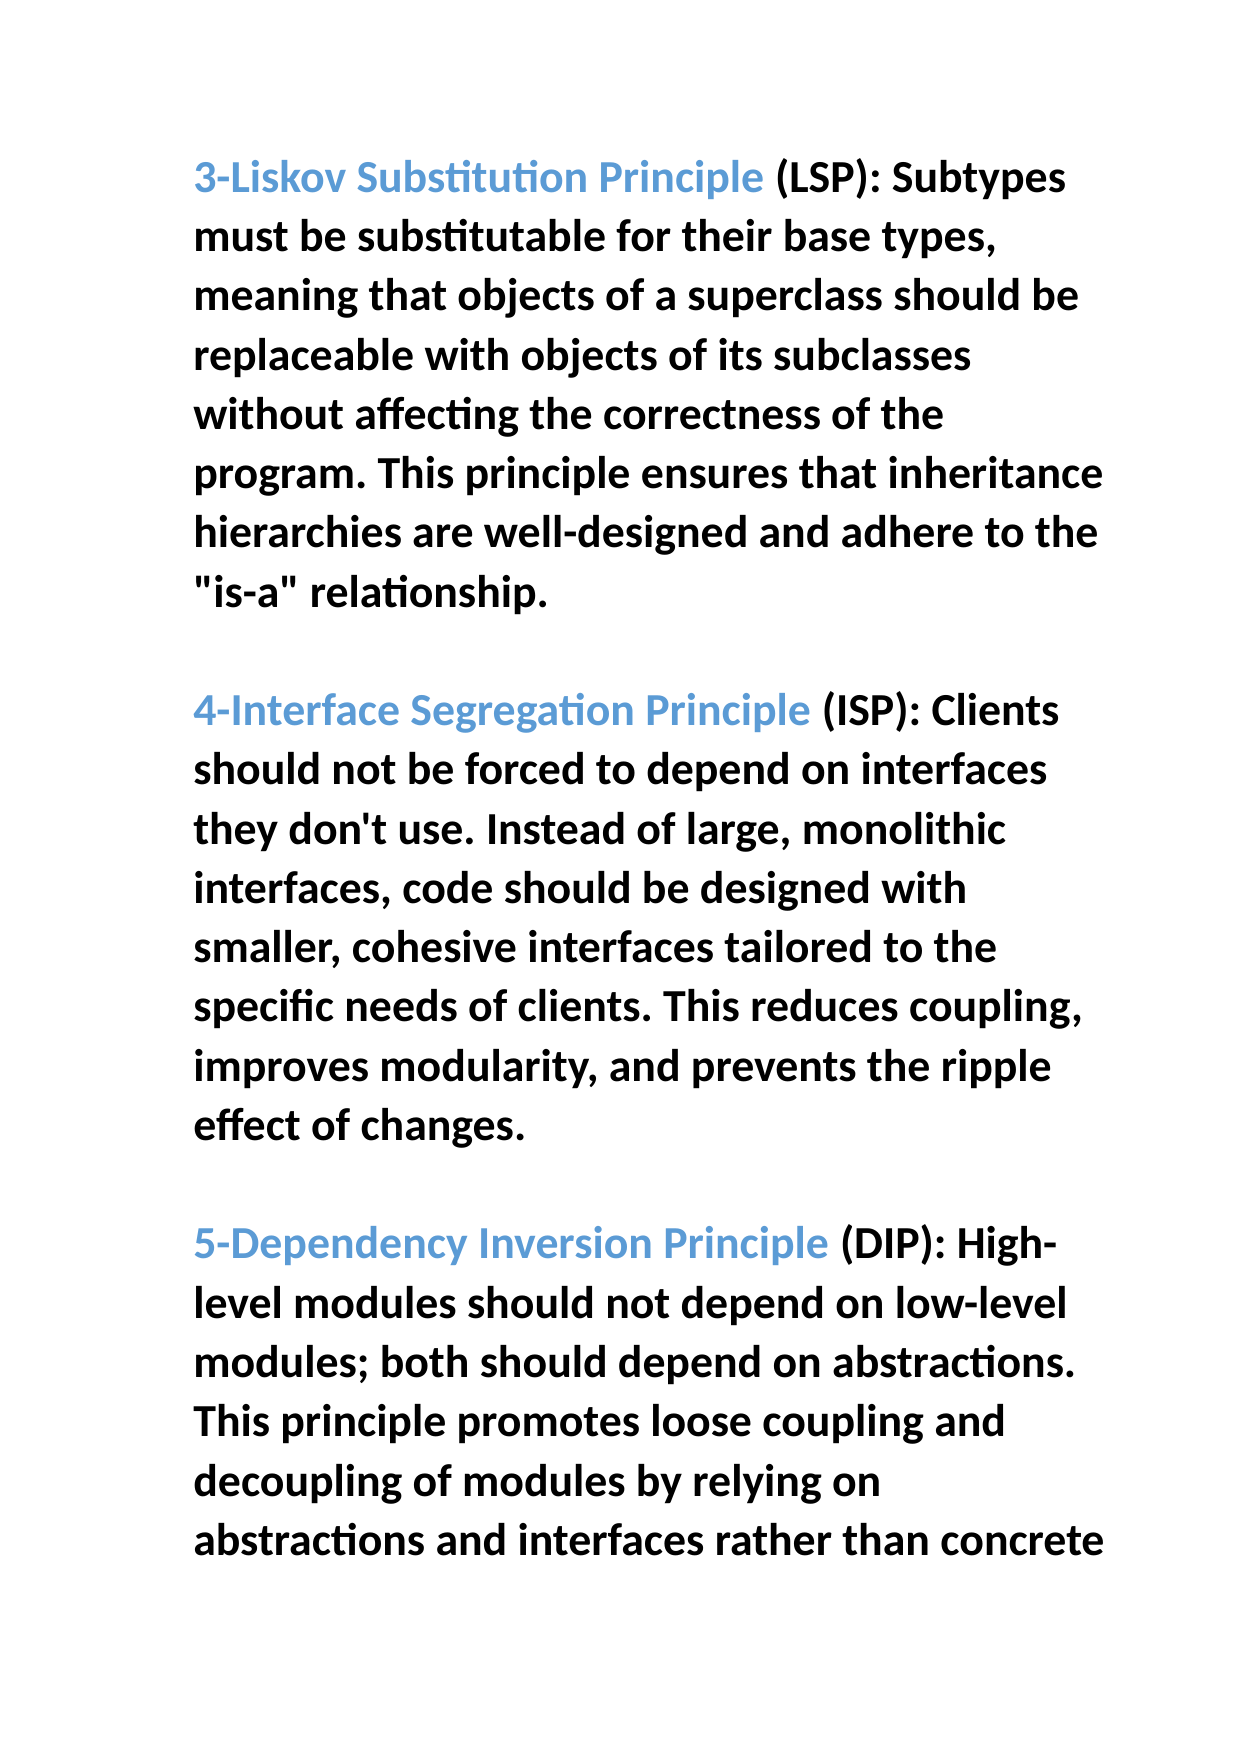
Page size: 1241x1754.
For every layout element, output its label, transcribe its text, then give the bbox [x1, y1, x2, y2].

list 4-Interface Segregation Principle (ISP): Clients should not be forced to depend on interfaces they don't use. Instead of large, monolithic interfaces, code should be designed with smaller, cohesive interfaces tailored to the specific needs of clients. This reduces coupling, improves modularity, and prevents the ripple effect of changes. [193, 681, 1122, 1152]
list 5-Dependency Inversion Principle (DIP): High-level modules should not depend on low-level modules; both should depend on abstractions. This principle promotes loose coupling and decoupling of modules by relying on abstractions and interfaces rather than concrete [193, 1214, 1122, 1567]
list 3-Liskov Substitution Principle (LSP): Subtypes must be substitutable for their base types, meaning that objects of a superclass should be replaceable with objects of its subclasses without affecting the correctness of the program. This principle ensures that inheritance hierarchies are well-designed and adhere to the "is-a" relationship. [193, 148, 1122, 618]
